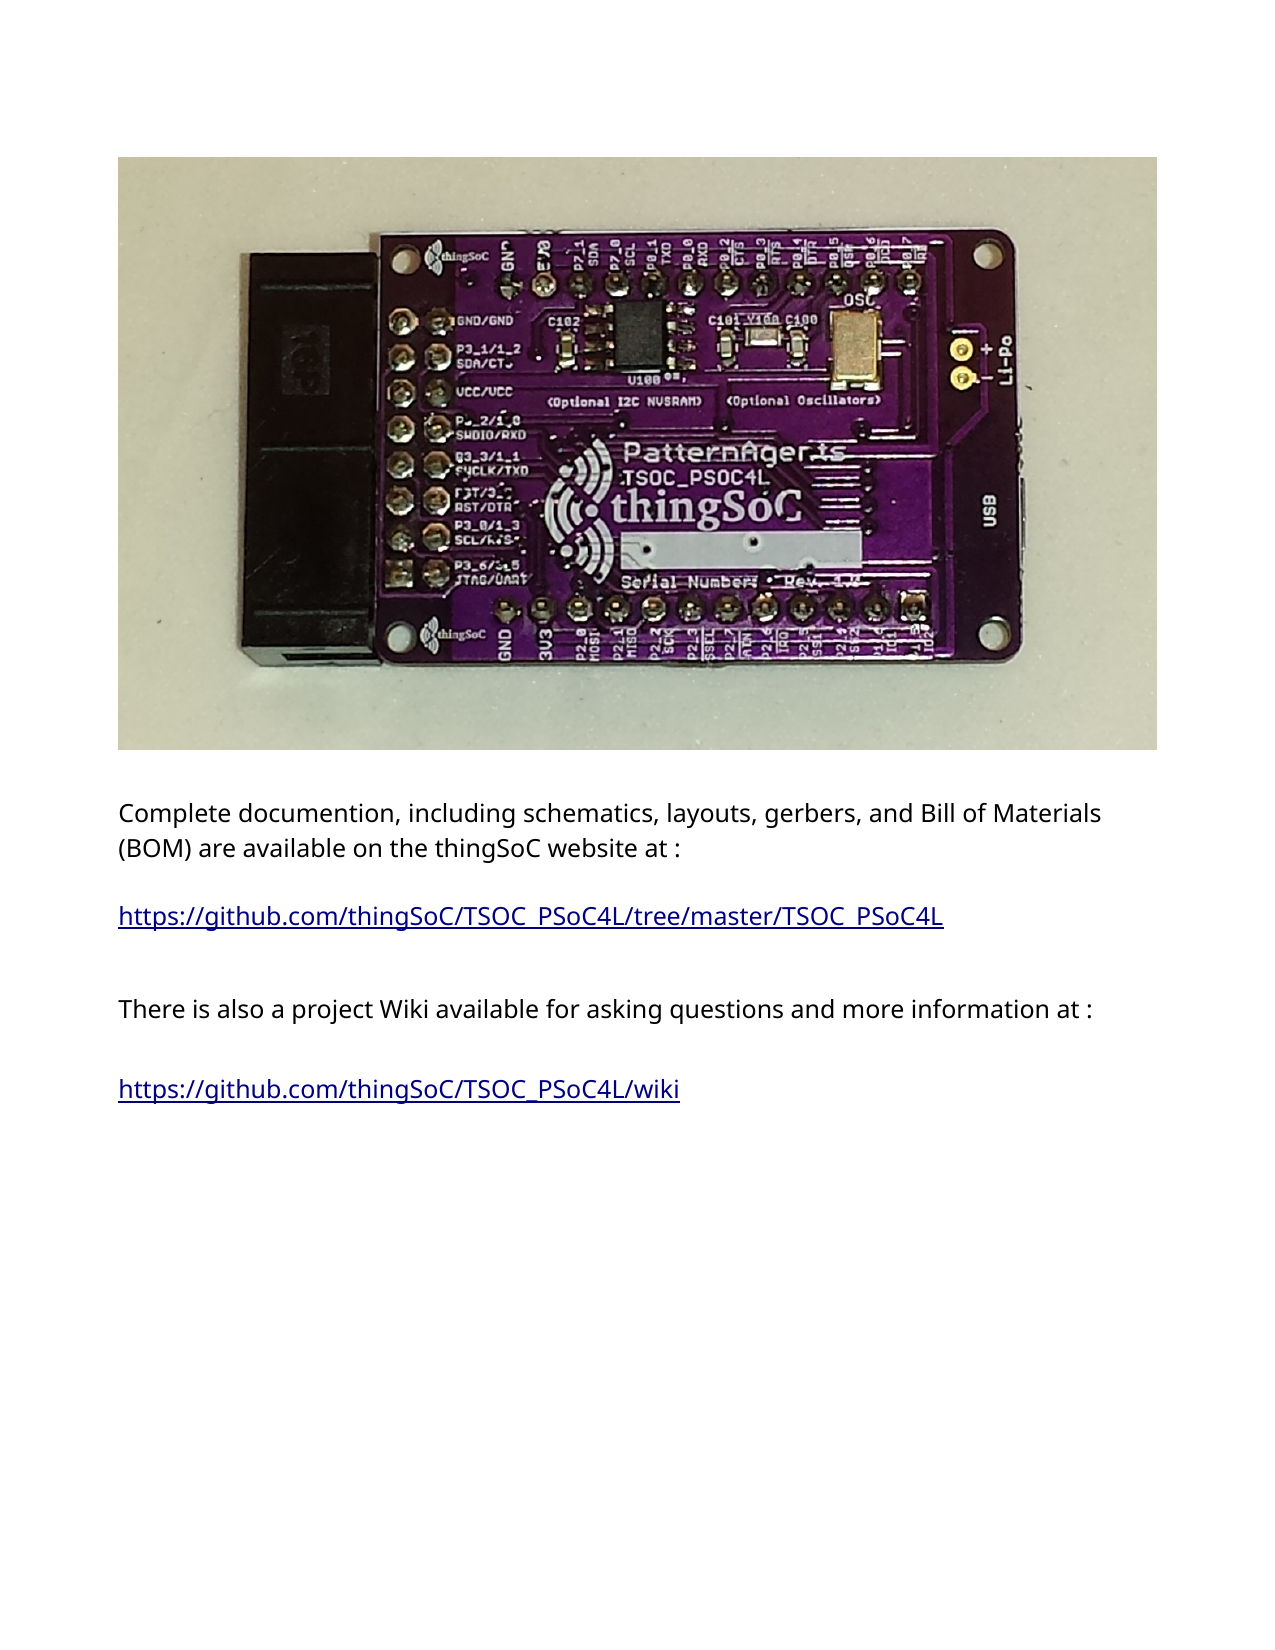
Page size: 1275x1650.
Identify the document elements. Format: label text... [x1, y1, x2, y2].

picture [118, 157, 1157, 750]
text There is also a project Wiki available for asking questions and more information at : [118, 991, 1157, 1059]
text https://github.com/thingSoC/TSOC_PSoC4L/wiki [118, 1072, 1157, 1106]
text Complete documention, including schematics, layouts, gerbers, and Bill of Materials (BOM) are available on the thingSoC website at : https://github.com/thingSoC/TSOC_PSoC4L/tree/master/TSOC_PSoC4L [118, 796, 1157, 932]
